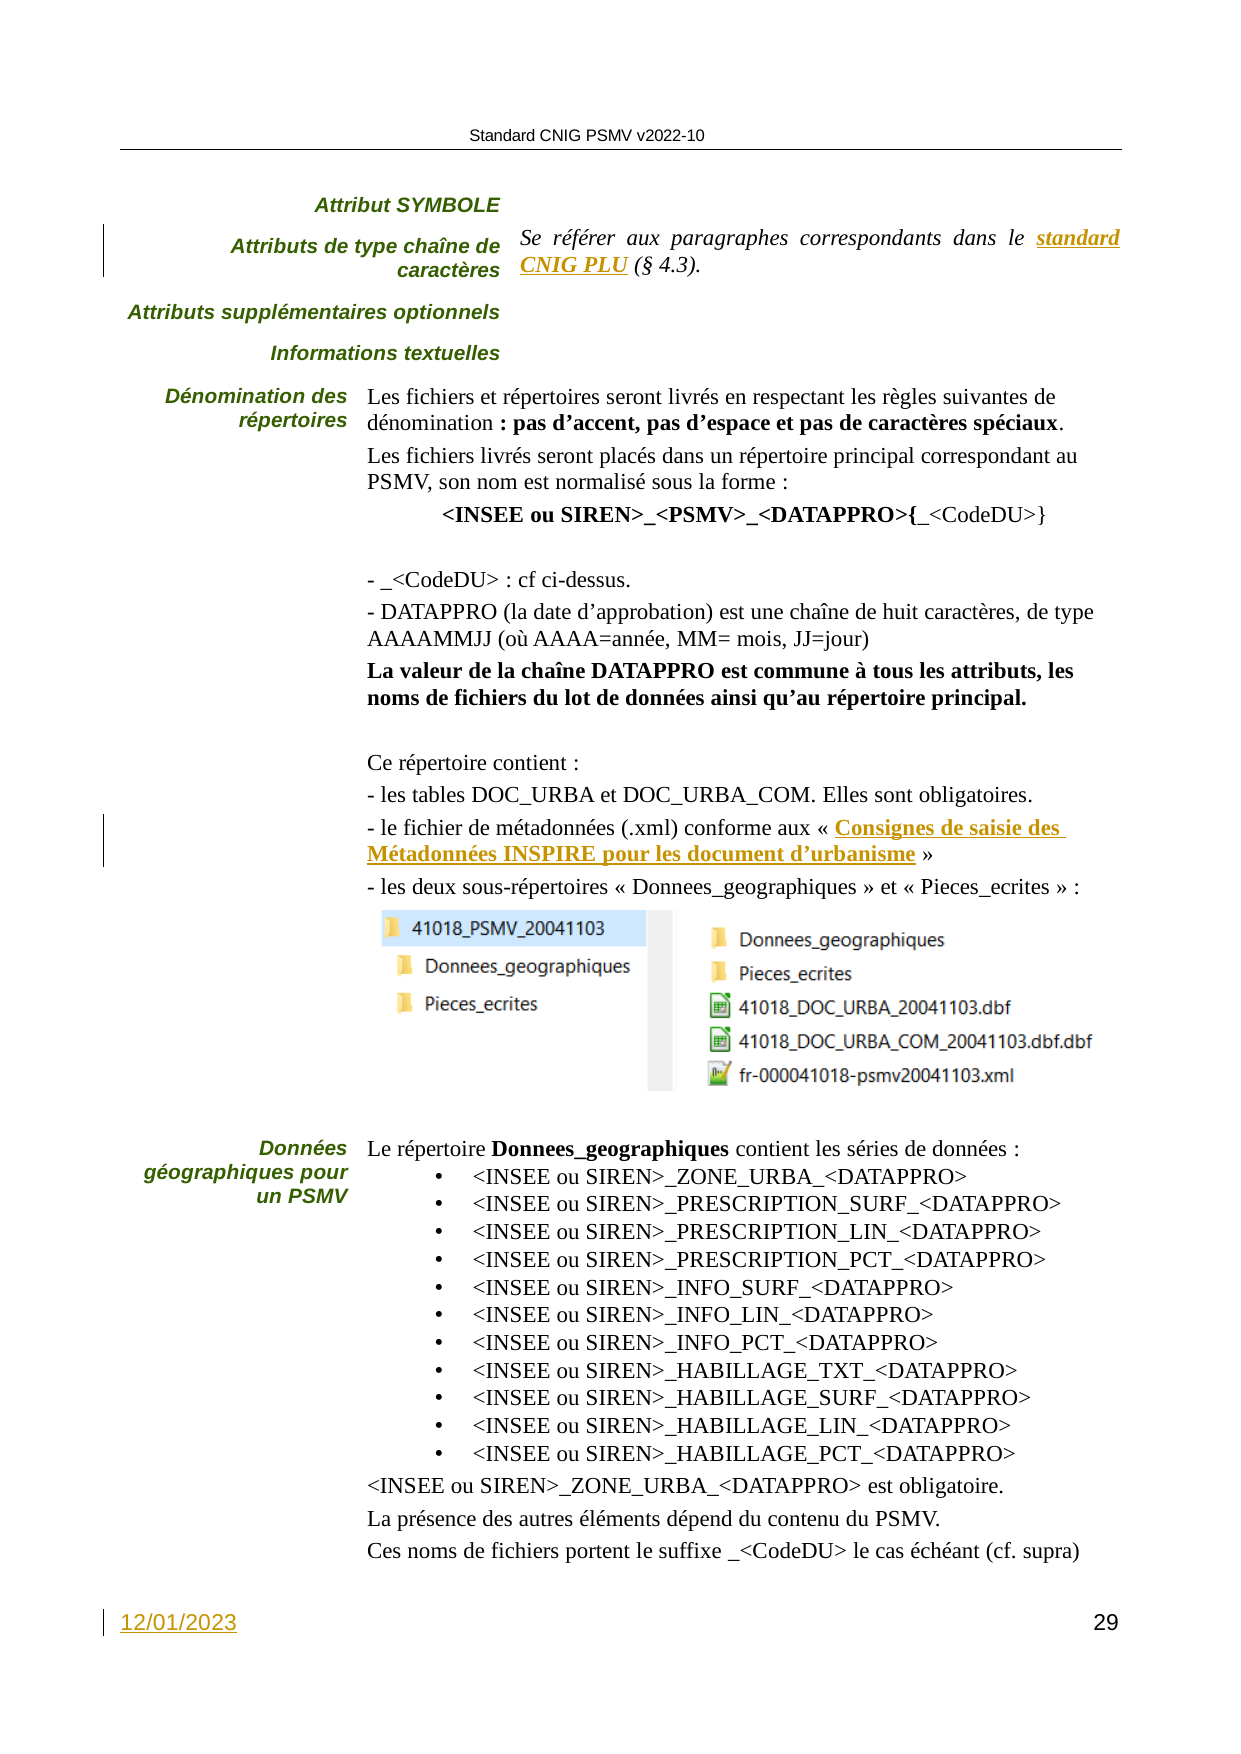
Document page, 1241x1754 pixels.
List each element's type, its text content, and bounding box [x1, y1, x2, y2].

picture [381, 910, 1096, 1091]
table_cell Informations textuelles [118, 329, 508, 371]
table_cell Les fichiers et répertoires seront livrés en respectant les règles suivantes de dénomination : pas d’accent, pas d’espace et pas de caractères spéciaux. Les fichiers livrés seront placés dans un répertoire principal correspondant au PSMV, son nom est normalisé sous la forme : <INSEE ou SIREN>_<PSMV>_<DATAPPRO>{_<CodeDU>} - _<CodeDU> : cf ci-dessus. - DATAPPRO (la date d’approbation) est une chaîne de huit caractères, de type AAAAMMJJ (où AAAA=année, MM= mois, JJ=jour) La valeur de la chaîne DATAPPRO est commune à tous les attributs, les noms de fichiers du lot de données ainsi qu’au répertoire principal. Ce répertoire contient : - les tables DOC_URBA et DOC_URBA_COM. Elles sont obligatoires. - le fichier de métadonnées (.xml) conforme aux « Consignes de saisie des Métadonnées INSPIRE pour les document d’urbanisme » - les deux sous-répertoires « Donnees_geographiques » et « Pieces_ecrites » : [355, 371, 1122, 905]
table_cell Le répertoire Donnees_geographiques contient les séries de données : <INSEE ou SIREN>_ZONE_URBA_<DATAPPRO> <INSEE ou SIREN>_PRESCRIPTION_SURF_<DATAPPRO> <INSEE ou SIREN>_PRESCRIPTION_LIN_<DATAPPRO> <INSEE ou SIREN>_PRESCRIPTION_PCT_<DATAPPRO> <INSEE ou SIREN>_INFO_SURF_<DATAPPRO> <INSEE ou SIREN>_INFO_LIN_<DATAPPRO> <INSEE ou SIREN>_INFO_PCT_<DATAPPRO> <INSEE ou SIREN>_HABILLAGE_TXT_<DATAPPRO> <INSEE ou SIREN>_HABILLAGE_SURF_<DATAPPRO> <INSEE ou SIREN>_HABILLAGE_LIN_<DATAPPRO> <INSEE ou SIREN>_HABILLAGE_PCT_<DATAPPRO> <INSEE ou SIREN>_ZONE_URBA_<DATAPPRO> est obligatoire. La présence des autres éléments dépend du contenu du PSMV. Ces noms de fichiers portent le suffixe _<CodeDU> le cas échéant (cf. supra) [355, 1123, 1122, 1569]
table_cell [355, 905, 1122, 1123]
table_cell [118, 905, 355, 1123]
table_cell Dénomination des répertoires [118, 371, 355, 905]
table_cell Attributs de type chaîne de caractères [118, 223, 508, 288]
table_cell Données géographiques pour un PSMV [118, 1123, 355, 1569]
table_cell Attributs supplémentaires optionnels [118, 288, 508, 329]
table_cell Attribut SYMBOLE [118, 180, 508, 222]
table_cell Se référer aux paragraphes correspondants dans le standard CNIG PLU (§ 4.3). [508, 180, 1122, 371]
